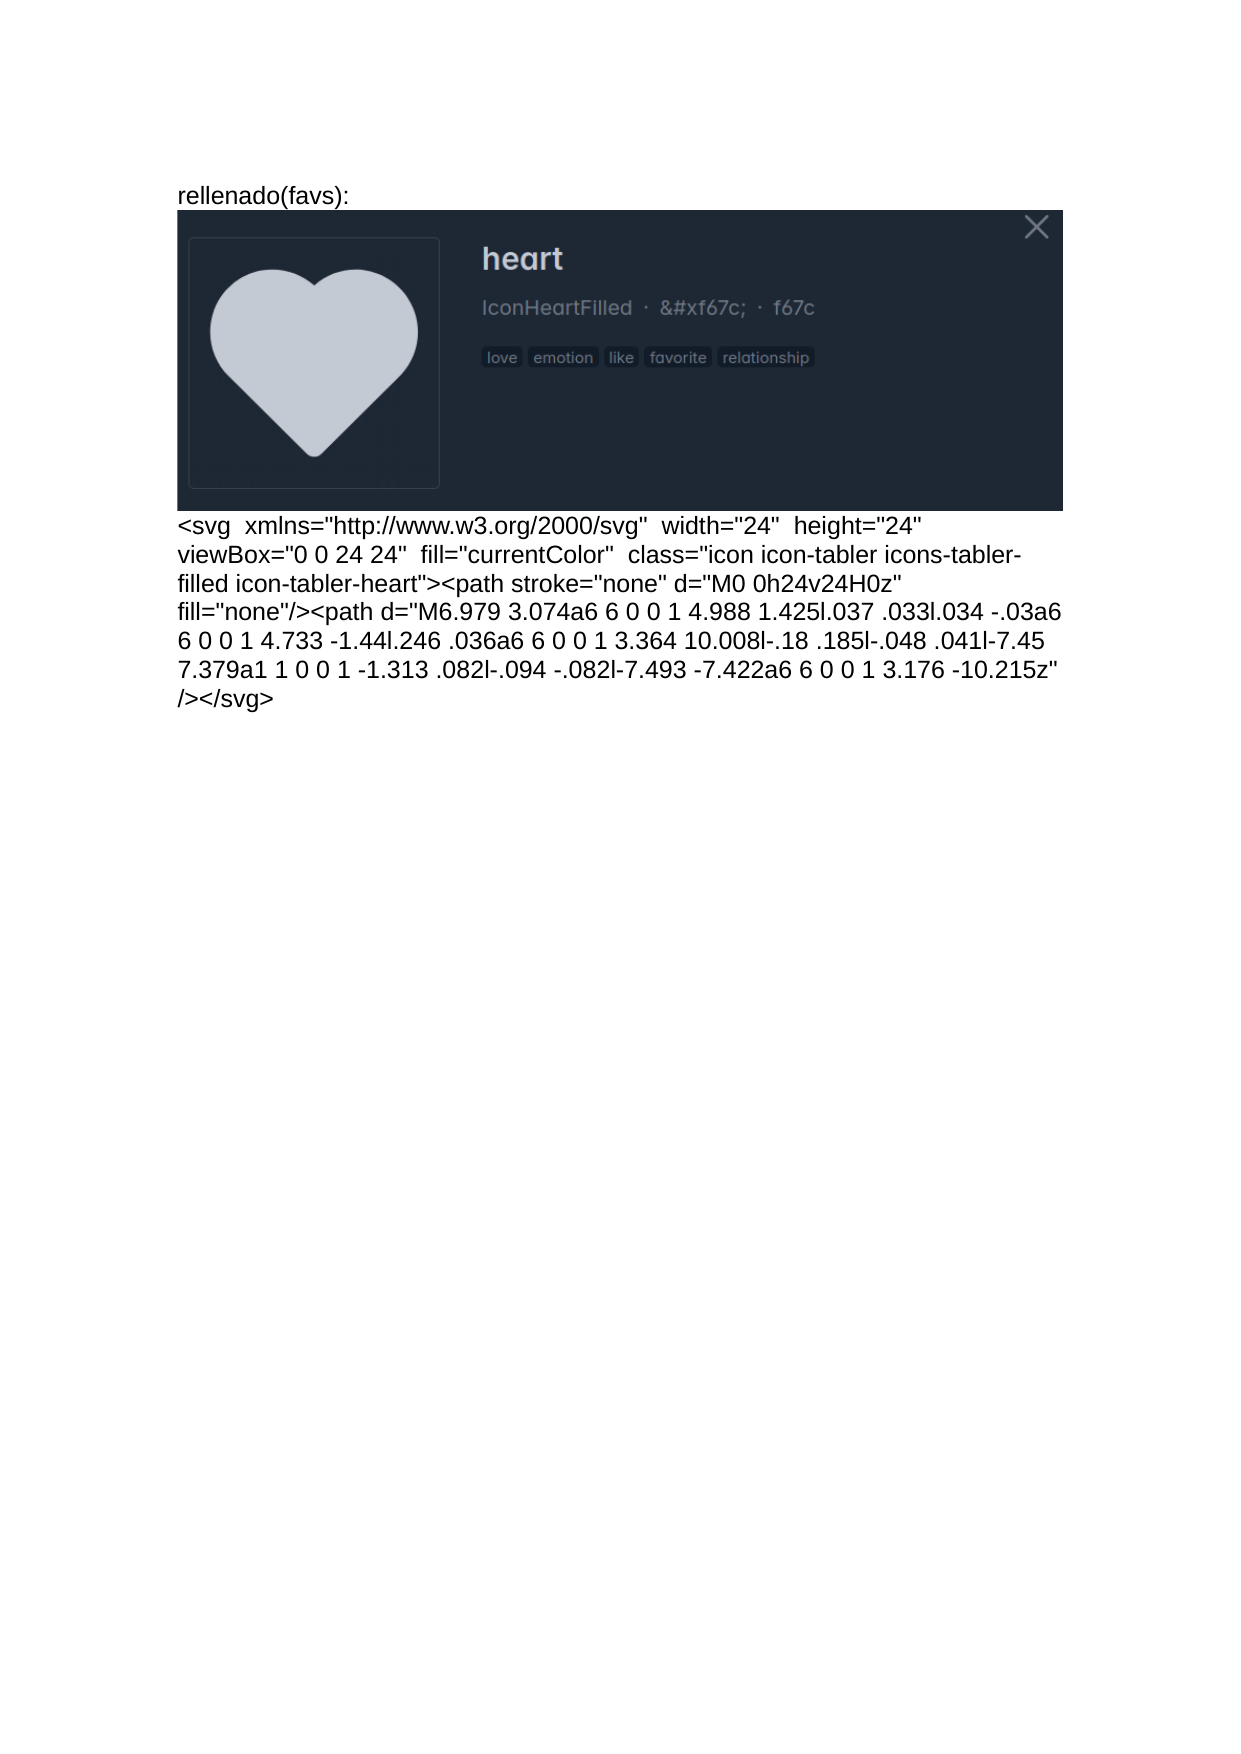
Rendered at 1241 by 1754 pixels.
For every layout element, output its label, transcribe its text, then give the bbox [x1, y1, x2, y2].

list <svg xmlns="http://www.w3.org/2000/svg" width="24" height="24" viewBox="0 0 24 24" fill="currentColor" class="icon icon-tabler icons-tabler-filled icon-tabler-heart"><path stroke="none" d="M0 0h24v24H0z" fill="none"/><path d="M6.979 3.074a6 6 0 0 1 4.988 1.425l.037 .033l.034 -.03a6 6 0 0 1 4.733 -1.44l.246 .036a6 6 0 0 1 3.364 10.008l-.18 .185l-.048 .041l-7.45 7.379a1 1 0 0 1 -1.313 .082l-.094 -.082l-7.493 -7.422a6 6 0 0 1 3.176 -10.215z" /></svg> [177, 511, 1063, 712]
list rellenado(favs): [177, 181, 1063, 210]
picture [177, 210, 1063, 511]
